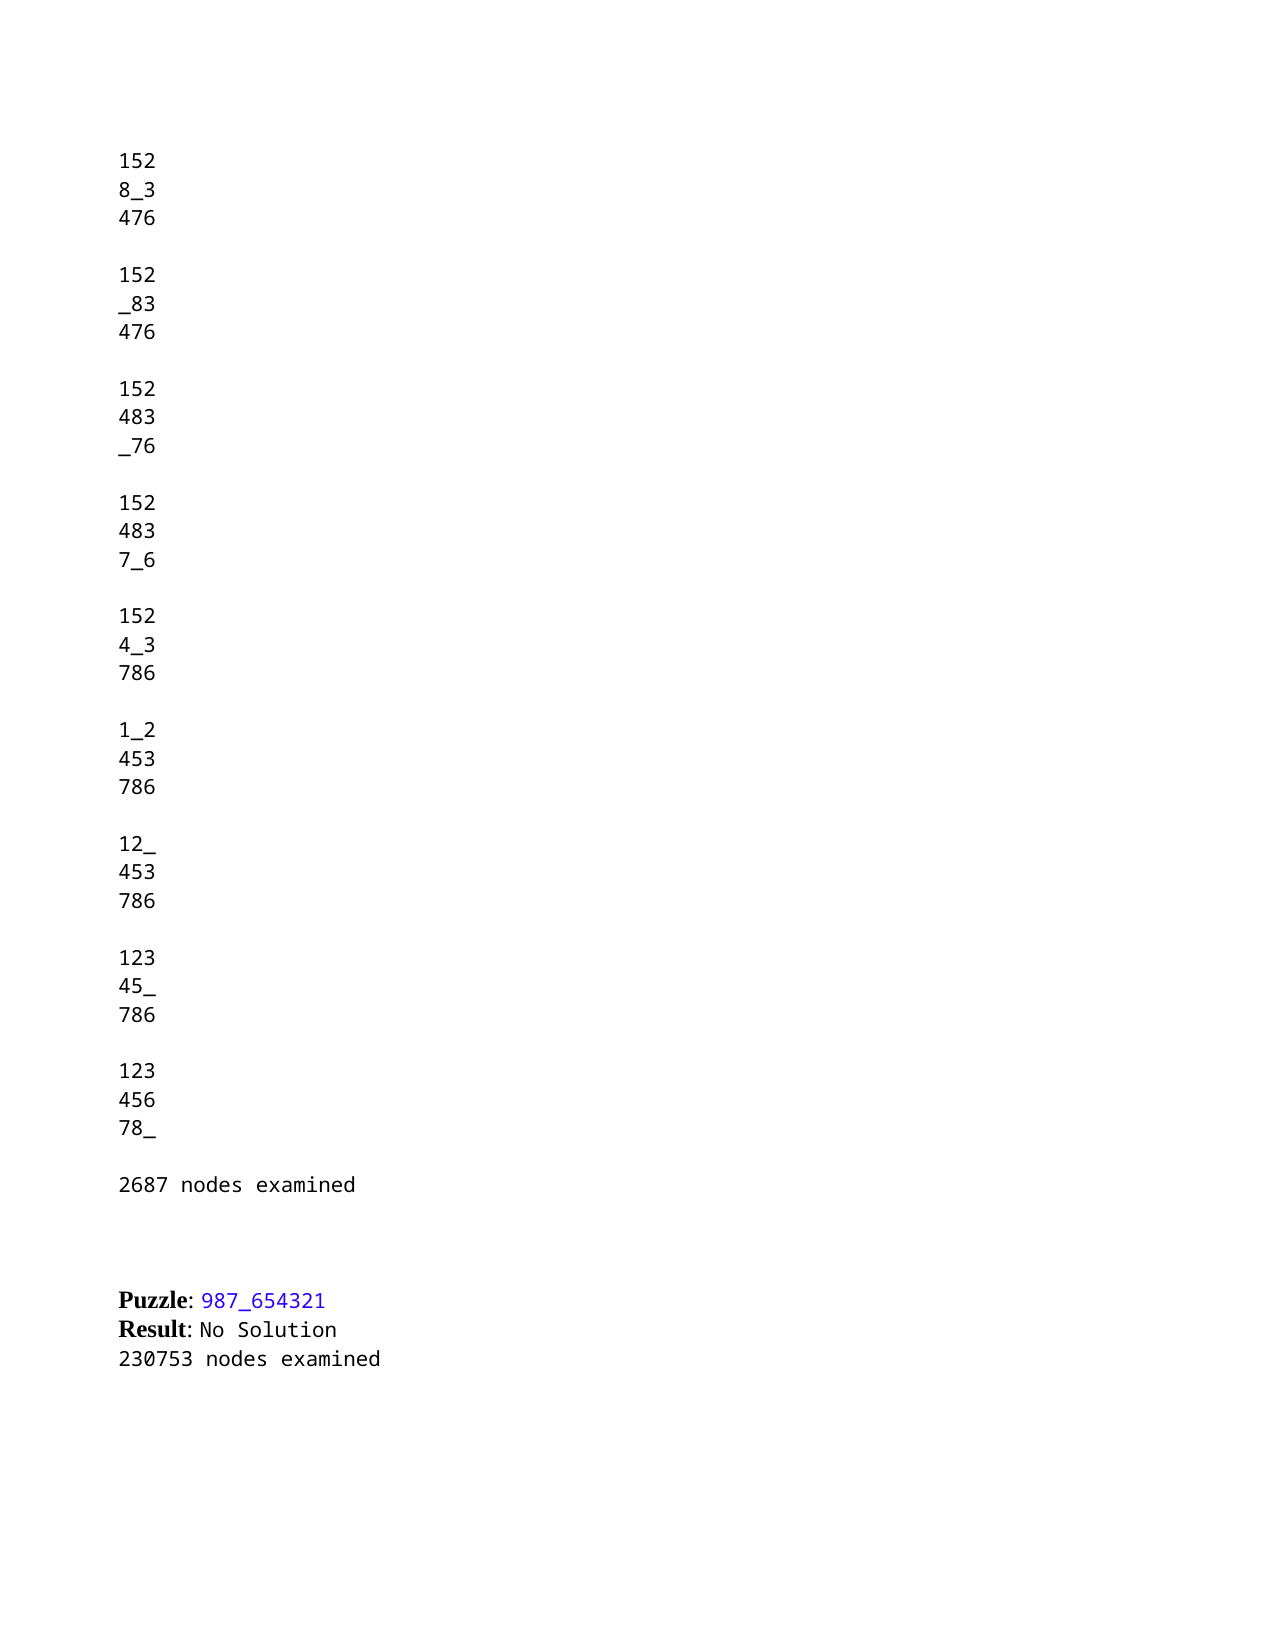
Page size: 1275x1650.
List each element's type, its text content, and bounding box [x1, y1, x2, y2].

text 152 [118, 260, 1157, 289]
text 786 [118, 772, 1157, 801]
text 8_3 [118, 175, 1157, 203]
text 786 [118, 658, 1157, 687]
text 152 [118, 602, 1157, 630]
text Puzzle: 987_654321 [118, 1285, 1157, 1314]
text 2687 nodes examined [118, 1170, 1157, 1199]
text 453 [118, 857, 1157, 886]
text 152 [118, 147, 1157, 175]
text 483 [118, 402, 1157, 431]
text 12_ [118, 829, 1157, 857]
text 476 [118, 317, 1157, 346]
text 483 [118, 516, 1157, 545]
text 7_6 [118, 545, 1157, 573]
text 123 [118, 943, 1157, 971]
text 453 [118, 744, 1157, 772]
text 123 [118, 1057, 1157, 1085]
text _76 [118, 431, 1157, 459]
text 78_ [118, 1113, 1157, 1142]
text 786 [118, 1000, 1157, 1028]
text 4_3 [118, 630, 1157, 658]
text 152 [118, 488, 1157, 516]
text 456 [118, 1085, 1157, 1113]
text 152 [118, 374, 1157, 402]
text 476 [118, 203, 1157, 232]
text 786 [118, 886, 1157, 914]
text 230753 nodes examined [118, 1344, 1157, 1372]
text 45_ [118, 971, 1157, 1000]
text 1_2 [118, 715, 1157, 744]
text _83 [118, 289, 1157, 317]
text Result: No Solution [118, 1314, 1157, 1344]
